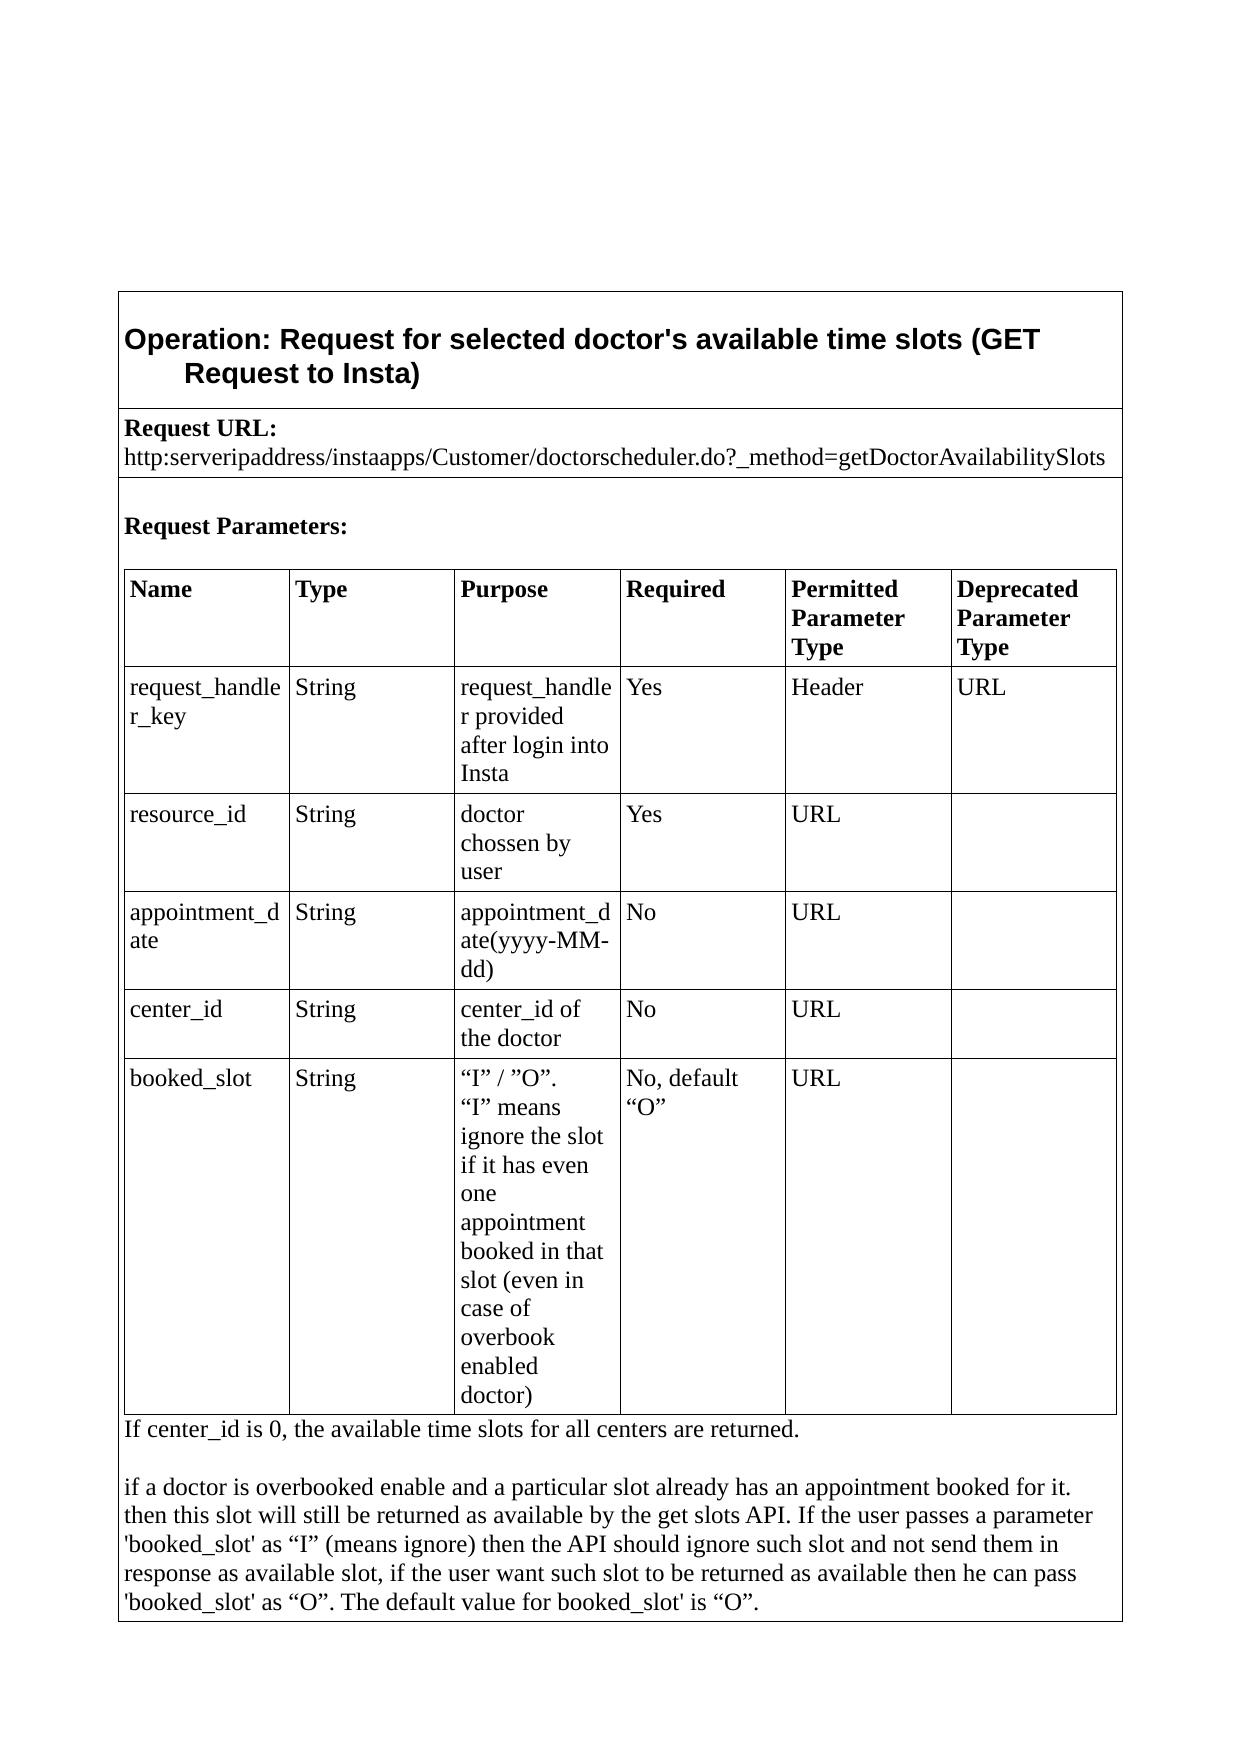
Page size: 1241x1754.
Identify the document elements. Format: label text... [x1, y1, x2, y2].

table_cell Request URL: http:serveripaddress/instaapps/Customer/doctorscheduler.do?_method=getDoctorAvailabilitySlots [119, 409, 1122, 477]
table_cell Header [786, 667, 951, 793]
table_header Type [290, 570, 454, 666]
table_cell “I” / ”O”. “I” means ignore the slot if it has even one appointment booked in that slot (even in case of overbook enabled doctor) [455, 1059, 620, 1414]
table_cell center_id [125, 990, 289, 1058]
table_cell doctor chossen by user [455, 794, 620, 891]
table_cell String [290, 1059, 454, 1414]
table_cell Yes [621, 667, 785, 793]
table_cell request_handler_key [125, 667, 289, 793]
table_cell No [621, 892, 785, 989]
table_header Required [621, 570, 785, 666]
table_header Permitted Parameter Type [786, 570, 951, 666]
table_header Deprecated Parameter Type [952, 570, 1116, 666]
table_cell URL [786, 990, 951, 1058]
table_cell URL [952, 667, 1116, 793]
table_header Purpose [455, 570, 620, 666]
table_cell Yes [621, 794, 785, 891]
table_cell URL [786, 892, 951, 989]
table_cell No [621, 990, 785, 1058]
table_cell String [290, 794, 454, 891]
table_cell [952, 990, 1116, 1058]
table_cell appointment_date(yyyy-MM-dd) [455, 892, 620, 989]
table_cell String [290, 892, 454, 989]
table_cell [952, 794, 1116, 891]
table_header Operation: Request for selected doctor's available time slots (GET Request to Insta) [119, 292, 1122, 407]
table_cell [952, 892, 1116, 989]
table_cell resource_id [125, 794, 289, 891]
table_cell No, default “O” [621, 1059, 785, 1414]
table_cell String [290, 990, 454, 1058]
table_cell request_handler provided after login into Insta [455, 667, 620, 793]
table_cell Request Parameters: If center_id is 0, the available time slots for all centers are returned. if a doctor is overbooked enable and a particular slot already has an appointment booked for it. then this slot will still be returned as available by the get slots API. If the user passes a parameter 'booked_slot' as “I” (means ignore) then the API should ignore such slot and not send them in response as available slot, if the user want such slot to be returned as available then he can pass 'booked_slot' as “O”. The default value for booked_slot' is “O”. [119, 478, 1122, 1621]
table_cell booked_slot [125, 1059, 289, 1414]
table_cell URL [786, 1059, 951, 1414]
table_cell URL [786, 794, 951, 891]
table_cell [952, 1059, 1116, 1414]
table_cell String [290, 667, 454, 793]
table_header Name [125, 570, 289, 666]
table_cell appointment_date [125, 892, 289, 989]
table_cell center_id of the doctor [455, 990, 620, 1058]
